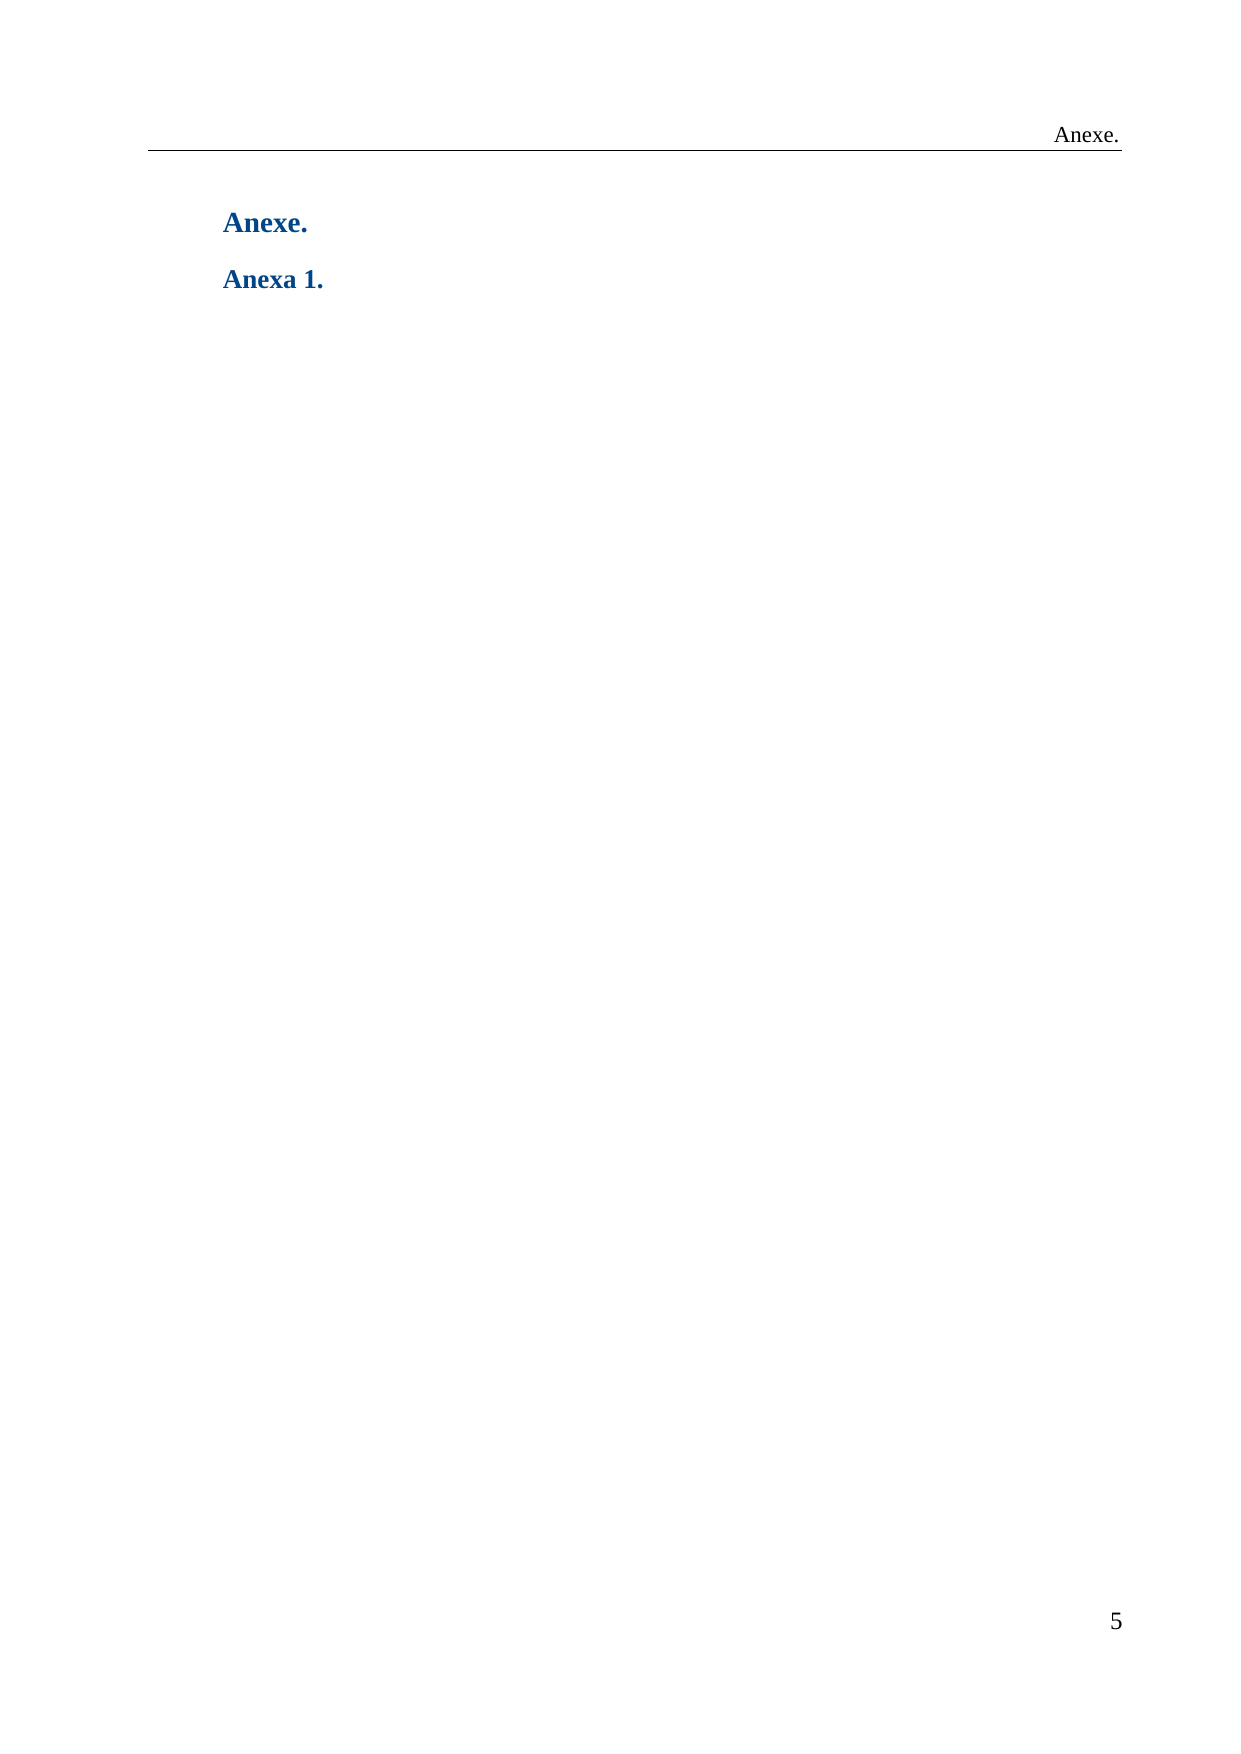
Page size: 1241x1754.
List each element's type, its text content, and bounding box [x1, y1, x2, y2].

subtitle Anexe. [148, 205, 1122, 238]
